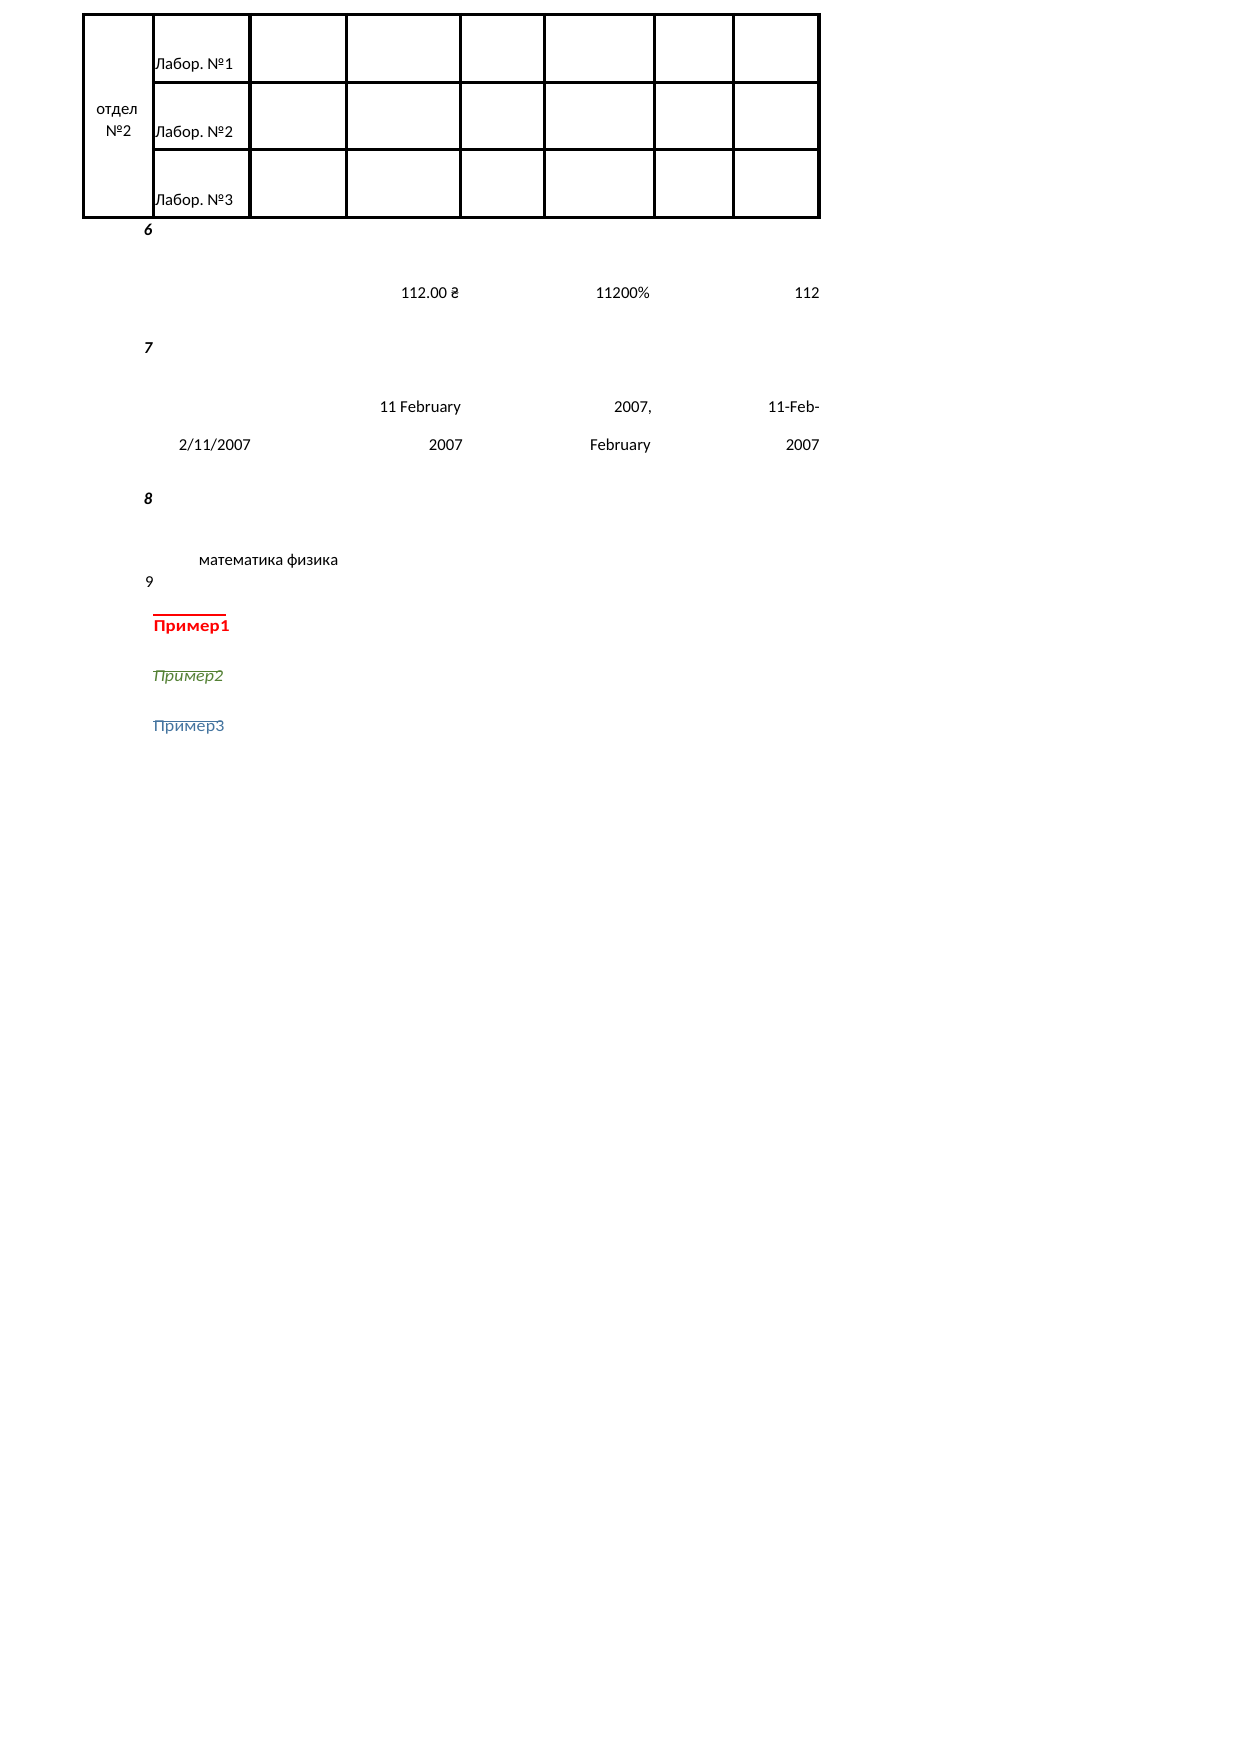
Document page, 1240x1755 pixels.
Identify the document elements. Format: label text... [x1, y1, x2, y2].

table_cell [462, 151, 543, 216]
table_cell [252, 16, 345, 81]
text 2/11/2007 2007 February 2007 [145, 428, 820, 456]
table_cell [656, 84, 732, 148]
table_cell [348, 16, 459, 81]
table_cell [348, 84, 459, 148]
table_cell [252, 84, 345, 148]
text 11 February 2007, 11-Feb- [145, 390, 820, 418]
table_cell Лабор. №3 [155, 151, 248, 216]
table_cell [642, 16, 653, 81]
text 9 [145, 571, 552, 592]
table_cell [642, 84, 653, 148]
table_cell Лабор. №2 [155, 84, 248, 148]
text математика физика [199, 549, 552, 569]
table_cell [656, 16, 732, 81]
table_cell [348, 151, 459, 216]
table_cell [642, 151, 653, 216]
text 7 [143, 337, 819, 357]
table_cell Лабор. №1 [155, 16, 248, 81]
table_cell [462, 16, 543, 81]
table_cell [546, 84, 642, 148]
table_cell [735, 16, 817, 81]
table_cell [252, 151, 345, 216]
table_cell [656, 151, 732, 216]
table_cell отдел №2 [85, 16, 152, 216]
table_cell [735, 151, 817, 216]
text 8 [143, 488, 819, 508]
text 112.00 ₴ 11200% 112 [145, 277, 820, 304]
table_cell [462, 84, 543, 148]
table_cell [735, 84, 817, 148]
text 6 [143, 219, 819, 239]
table_cell [546, 151, 642, 216]
table_cell [546, 16, 642, 81]
